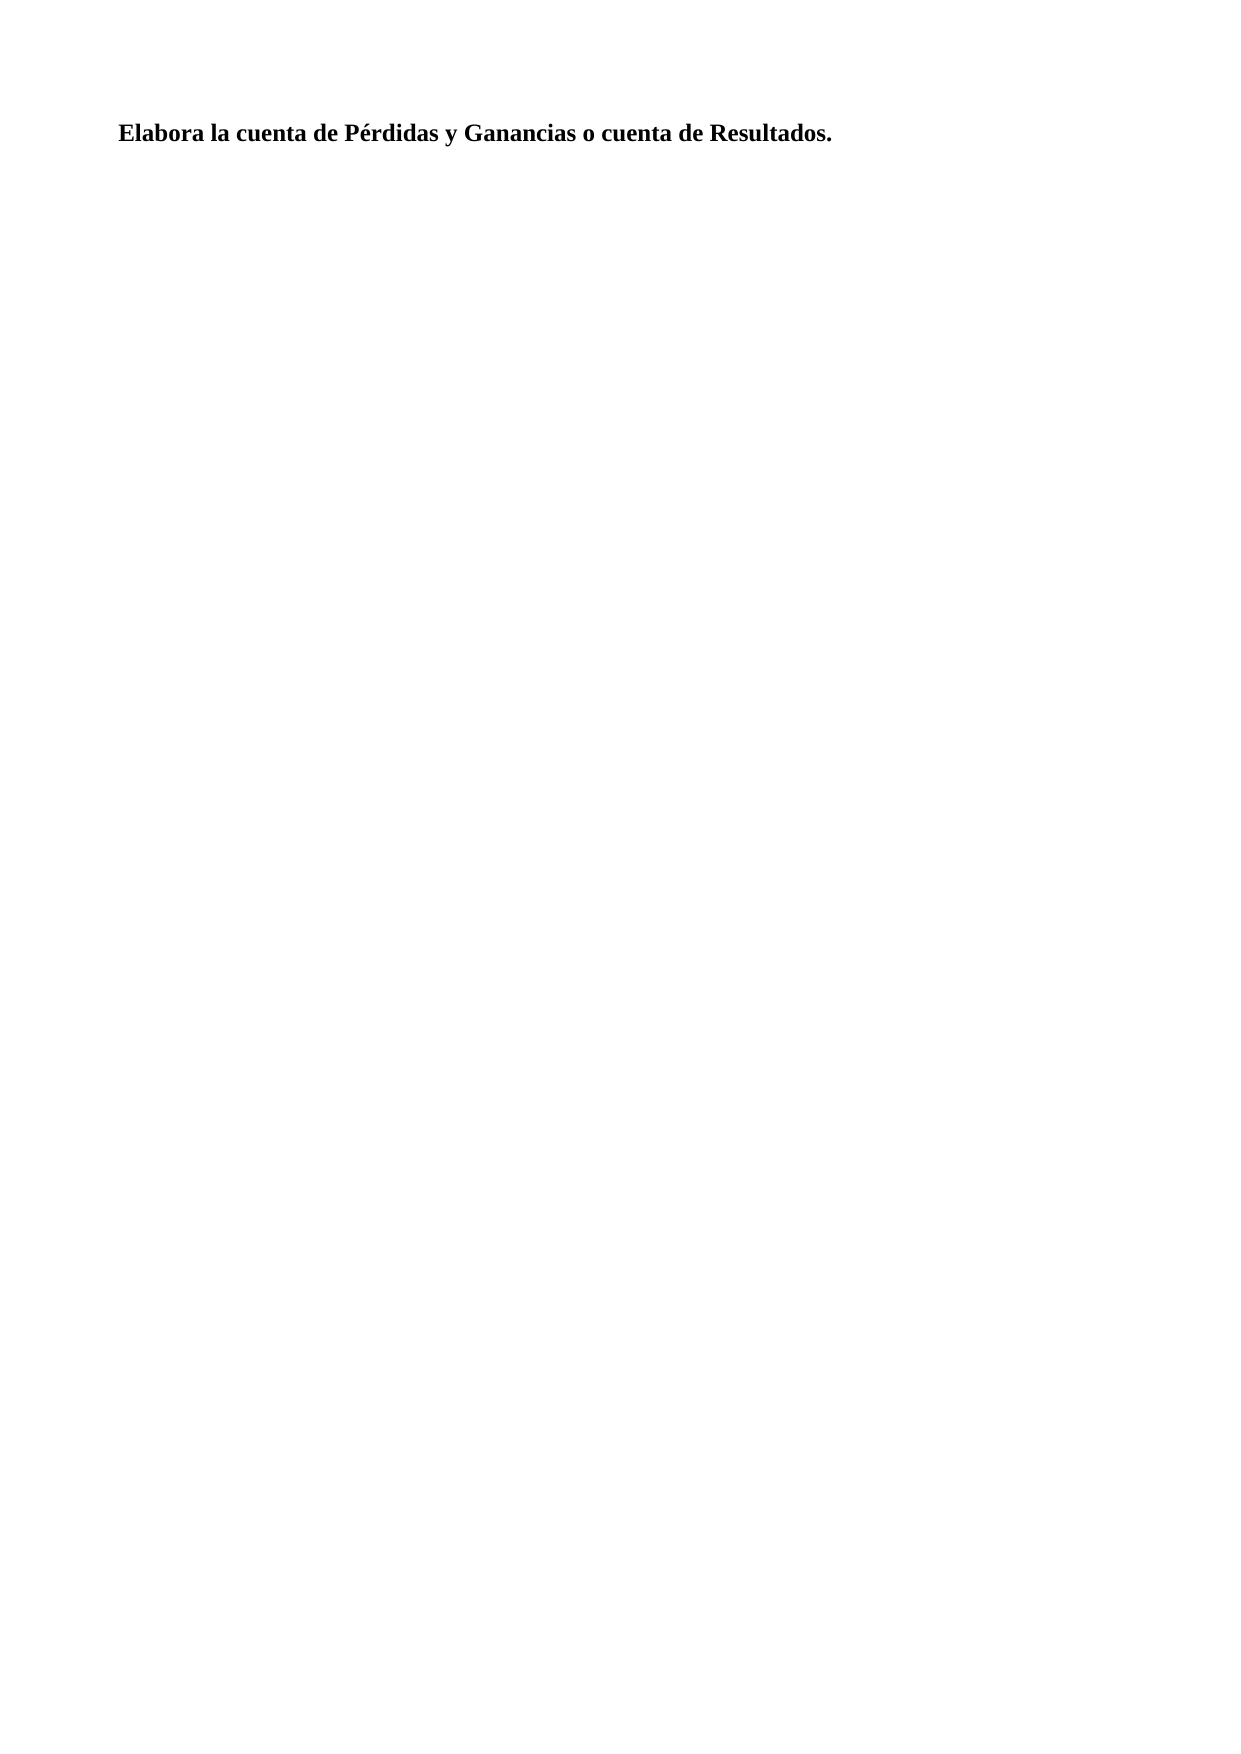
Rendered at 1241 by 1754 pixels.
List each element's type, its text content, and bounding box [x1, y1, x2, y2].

text Elabora la cuenta de Pérdidas y Ganancias o cuenta de Resultados. [118, 118, 1122, 147]
